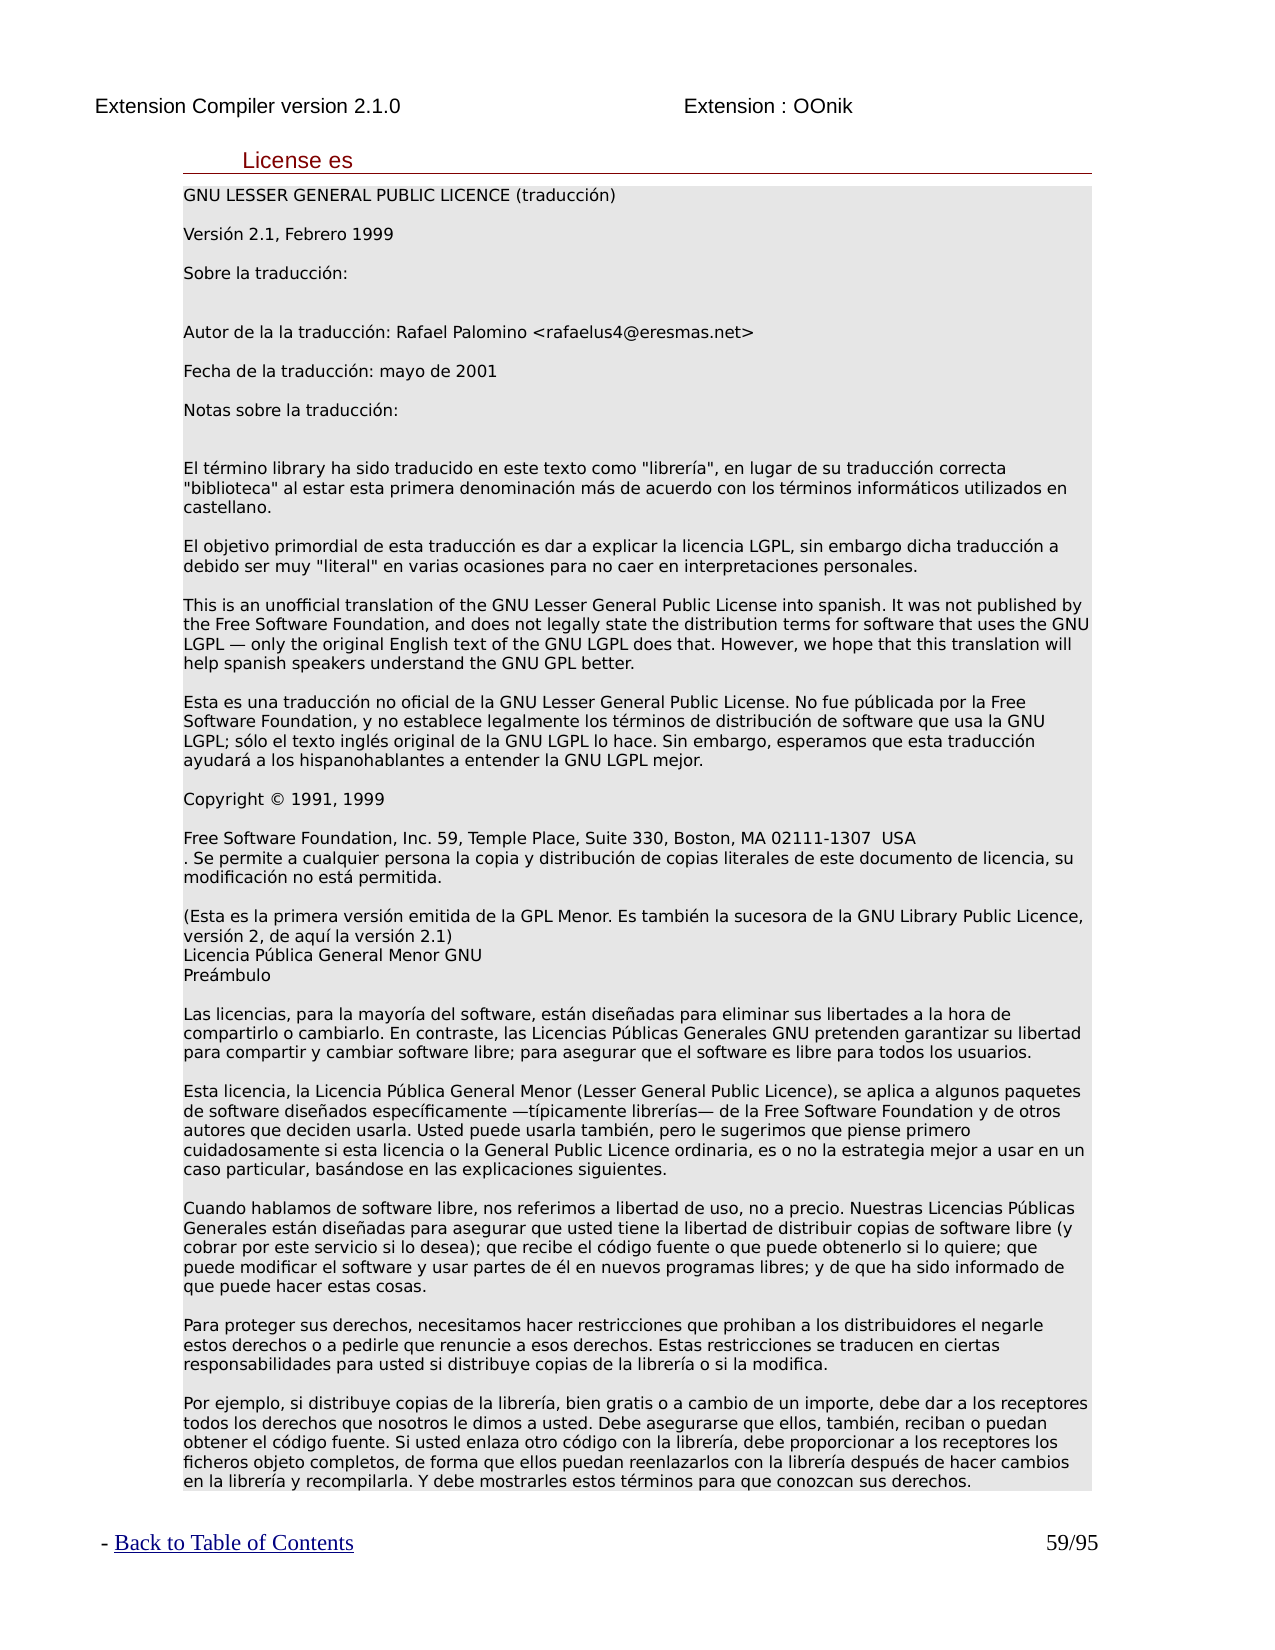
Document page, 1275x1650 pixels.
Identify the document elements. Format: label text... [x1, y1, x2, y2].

text Esta es una traducción no oficial de la GNU Lesser General Public License. No fue públicada por la Free Software Foundation, y no establece legalmente los términos de distribución de software que usa la GNU LGPL; sólo el texto inglés original de la GNU LGPL lo hace. Sin embargo, esperamos que esta traducción ayudará a los hispanohablantes a entender la GNU LGPL mejor. [183, 693, 1092, 771]
text Las licencias, para la mayoría del software, están diseñadas para eliminar sus libertades a la hora de compartirlo o cambiarlo. En contraste, las Licencias Públicas Generales GNU pretenden garantizar su libertad para compartir y cambiar software libre; para asegurar que el software es libre para todos los usuarios. [183, 1004, 1092, 1063]
text Versión 2.1, Febrero 1999 [183, 225, 1092, 245]
text Por ejemplo, si distribuye copias de la librería, bien gratis o a cambio de un importe, debe dar a los receptores todos los derechos que nosotros le dimos a usted. Debe asegurarse que ellos, también, reciban o puedan obtener el código fuente. Si usted enlaza otro código con la librería, debe proporcionar a los receptores los ficheros objeto completos, de forma que ellos puedan reenlazarlos con la librería después de hacer cambios en la librería y recompilarla. Y debe mostrarles estos términos para que conozcan sus derechos. [183, 1394, 1092, 1491]
text Licencia Pública General Menor GNU [183, 946, 1092, 966]
text Preámbulo [183, 966, 1092, 985]
text (Esta es la primera versión emitida de la GPL Menor. Es también la sucesora de la GNU Library Public Licence, versión 2, de aquí la versión 2.1) [183, 907, 1092, 946]
text Fecha de la traducción: mayo de 2001 [183, 362, 1092, 381]
text Cuando hablamos de software libre, nos referimos a libertad de uso, no a precio. Nuestras Licencias Públicas Generales están diseñadas para asegurar que usted tiene la libertad de distribuir copias de software libre (y cobrar por este servicio si lo desea); que recibe el código fuente o que puede obtenerlo si lo quiere; que puede modificar el software y usar partes de él en nuevos programas libres; y de que ha sido informado de que puede hacer estas cosas. [183, 1199, 1092, 1297]
text This is an unofficial translation of the GNU Lesser General Public License into spanish. It was not published by the Free Software Foundation, and does not legally state the distribution terms for software that uses the GNU LGPL — only the original English text of the GNU LGPL does that. However, we hope that this translation will help spanish speakers understand the GNU GPL better. [183, 595, 1092, 673]
text El objetivo primordial de esta traducción es dar a explicar la licencia LGPL, sin embargo dicha traducción a debido ser muy "literal" en varias ocasiones para no caer en interpretaciones personales. [183, 537, 1092, 576]
text Para proteger sus derechos, necesitamos hacer restricciones que prohiban a los distribuidores el negarle estos derechos o a pedirle que renuncie a esos derechos. Estas restricciones se traducen en ciertas responsabilidades para usted si distribuye copias de la librería o si la modifica. [183, 1316, 1092, 1374]
text Esta licencia, la Licencia Pública General Menor (Lesser General Public Licence), se aplica a algunos paquetes de software diseñados específicamente —típicamente librerías— de la Free Software Foundation y de otros autores que deciden usarla. Usted puede usarla también, pero le sugerimos que piense primero cuidadosamente si esta licencia o la General Public Licence ordinaria, es o no la estrategia mejor a usar en un caso particular, basándose en las explicaciones siguientes. [183, 1082, 1092, 1180]
text Copyright © 1991, 1999 [183, 790, 1092, 810]
text License es [183, 147, 1092, 173]
text GNU LESSER GENERAL PUBLIC LICENCE (traducción) [183, 186, 1092, 206]
text Sobre la traducción: [183, 264, 1092, 284]
text Autor de la la traducción: Rafael Palomino <rafaelus4@eresmas.net> [183, 323, 1092, 342]
text . Se permite a cualquier persona la copia y distribución de copias literales de este documento de licencia, su modificación no está permitida. [183, 849, 1092, 888]
text Notas sobre la traducción: [183, 401, 1092, 420]
text El término library ha sido traducido en este texto como "librería", en lugar de su traducción correcta "biblioteca" al estar esta primera denominación más de acuerdo con los términos informáticos utilizados en castellano. [183, 459, 1092, 517]
text Free Software Foundation, Inc. 59, Temple Place, Suite 330, Boston, MA 02111-1307 USA [183, 829, 1092, 849]
